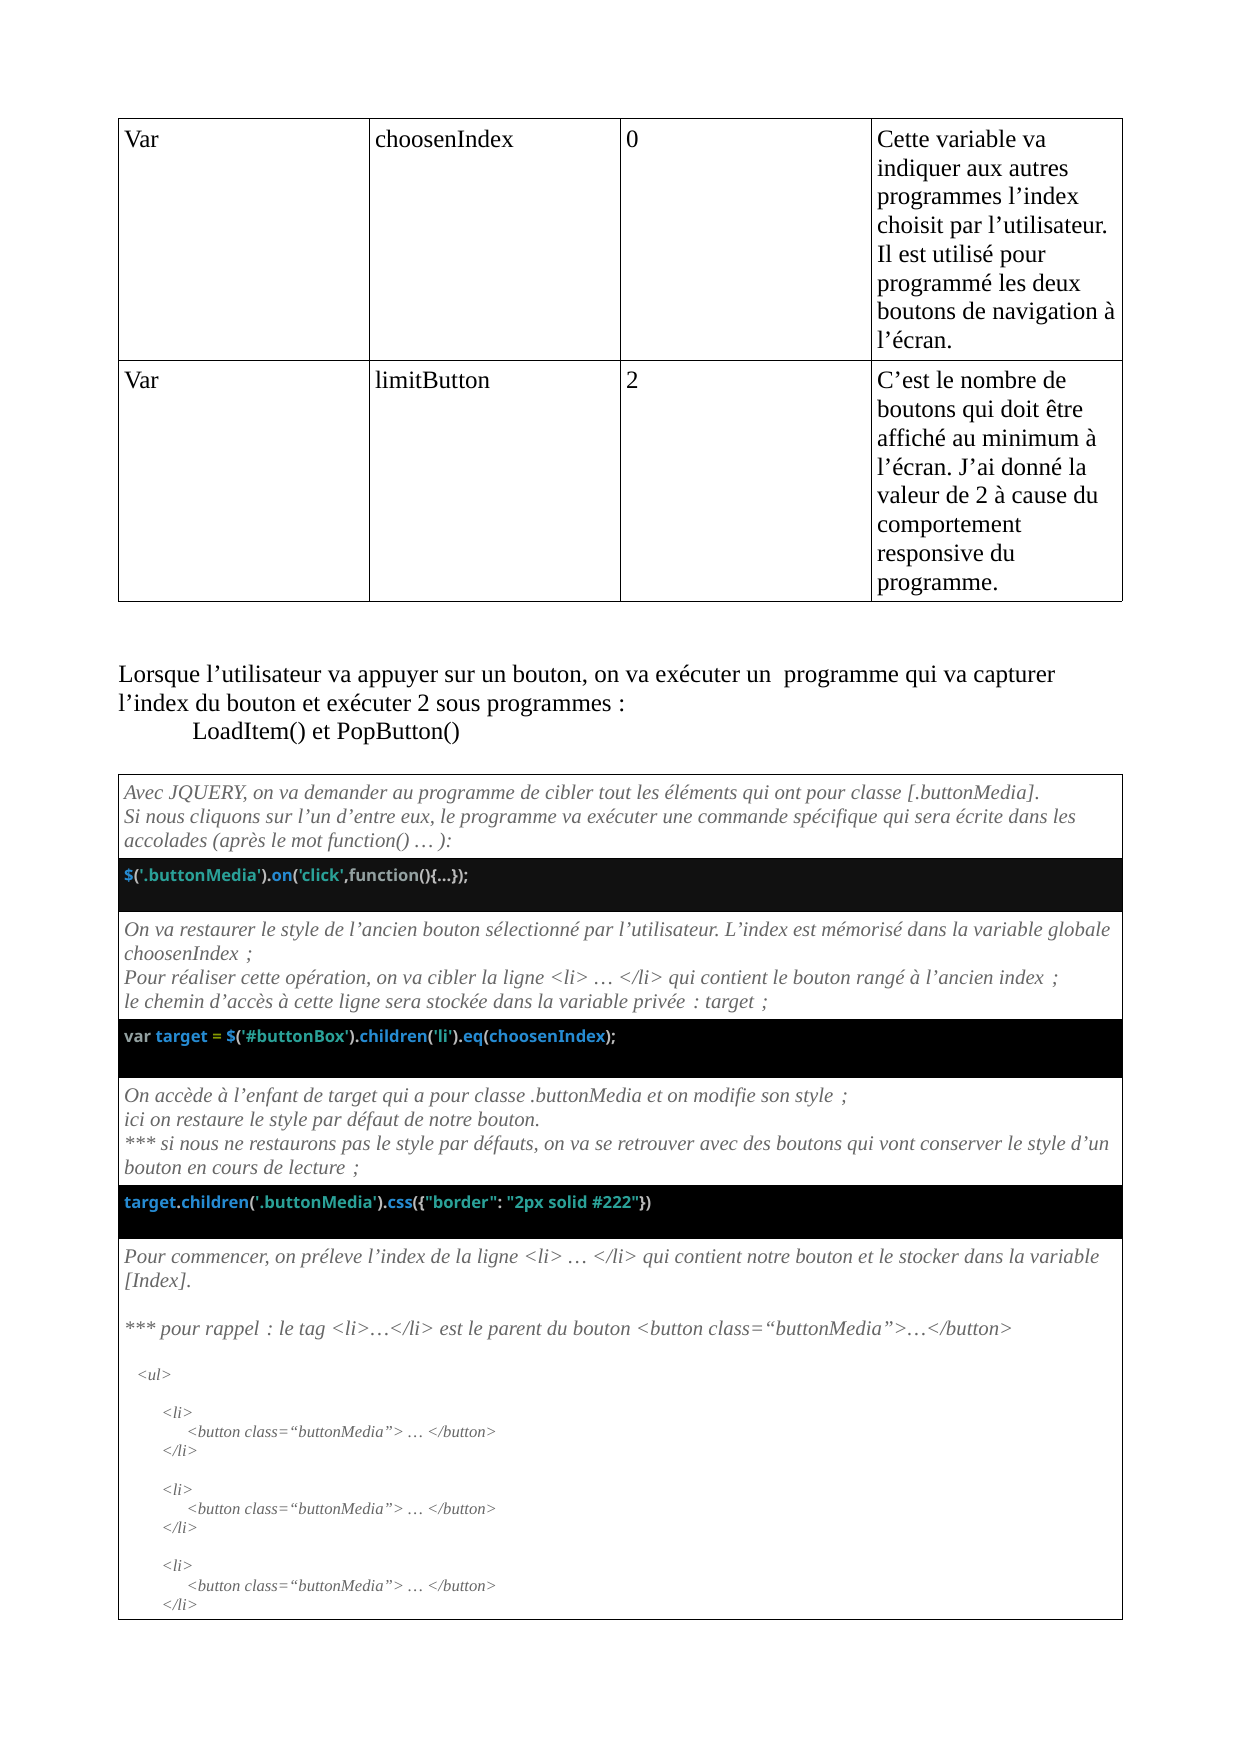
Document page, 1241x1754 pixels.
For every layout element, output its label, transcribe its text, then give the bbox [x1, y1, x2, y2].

text Lorsque l’utilisateur va appuyer sur un bouton, on va exécuter un programme qui va capturer l’index du bouton et exécuter 2 sous programmes : [118, 659, 1122, 716]
table_cell choosenIndex [370, 119, 620, 360]
table_cell 0 [621, 119, 871, 360]
table_cell limitButton [370, 361, 620, 601]
table_cell 2 [621, 361, 871, 601]
table_cell C’est le nombre de boutons qui doit être affiché au minimum à l’écran. J’ai donné la valeur de 2 à cause du comportement responsive du programme. [872, 361, 1122, 601]
table_cell $('.buttonMedia').on('click',function(){...}); [119, 859, 1122, 911]
table_cell target.children('.buttonMedia').css({"border": "2px solid #222"}) [119, 1186, 1122, 1238]
text LoadItem() et PopButton() [118, 716, 1122, 745]
table_header Avec JQUERY, on va demander au programme de cibler tout les éléments qui ont pour classe [.buttonMedia]. Si nous cliquons sur l’un d’entre eux, le programme va exécuter une commande spécifique qui sera écrite dans les accolades (après le mot function() … ): [119, 775, 1122, 858]
table_cell var target = $('#buttonBox').children('li').eq(choosenIndex); [119, 1020, 1122, 1077]
table_cell On accède à l’enfant de target qui a pour classe .buttonMedia et on modifie son style ; ici on restaure le style par défaut de notre bouton. *** si nous ne restaurons pas le style par défauts, on va se retrouver avec des boutons qui vont conserver le style d’un bouton en cours de lecture ; [119, 1078, 1122, 1185]
table_cell Cette variable va indiquer aux autres programmes l’index choisit par l’utilisateur. Il est utilisé pour programmé les deux boutons de navigation à l’écran. [872, 119, 1122, 360]
table_cell Pour commencer, on préleve l’index de la ligne <li> … </li> qui contient notre bouton et le stocker dans la variable [Index]. *** pour rappel : le tag <li>…</li> est le parent du bouton <button class=“buttonMedia”>…</button> <ul> <li> <button class=“buttonMedia”> … </button> </li> <li> <button class=“buttonMedia”> … </button> </li> <li> <button class=“buttonMedia”> … </button> </li> [119, 1239, 1122, 1619]
table_cell Var [119, 119, 369, 360]
table_cell Var [119, 361, 369, 601]
table_cell On va restaurer le style de l’ancien bouton sélectionné par l’utilisateur. L’index est mémorisé dans la variable globale choosenIndex ; Pour réaliser cette opération, on va cibler la ligne <li> … </li> qui contient le bouton rangé à l’ancien index ; le chemin d’accès à cette ligne sera stockée dans la variable privée : target ; [119, 912, 1122, 1019]
